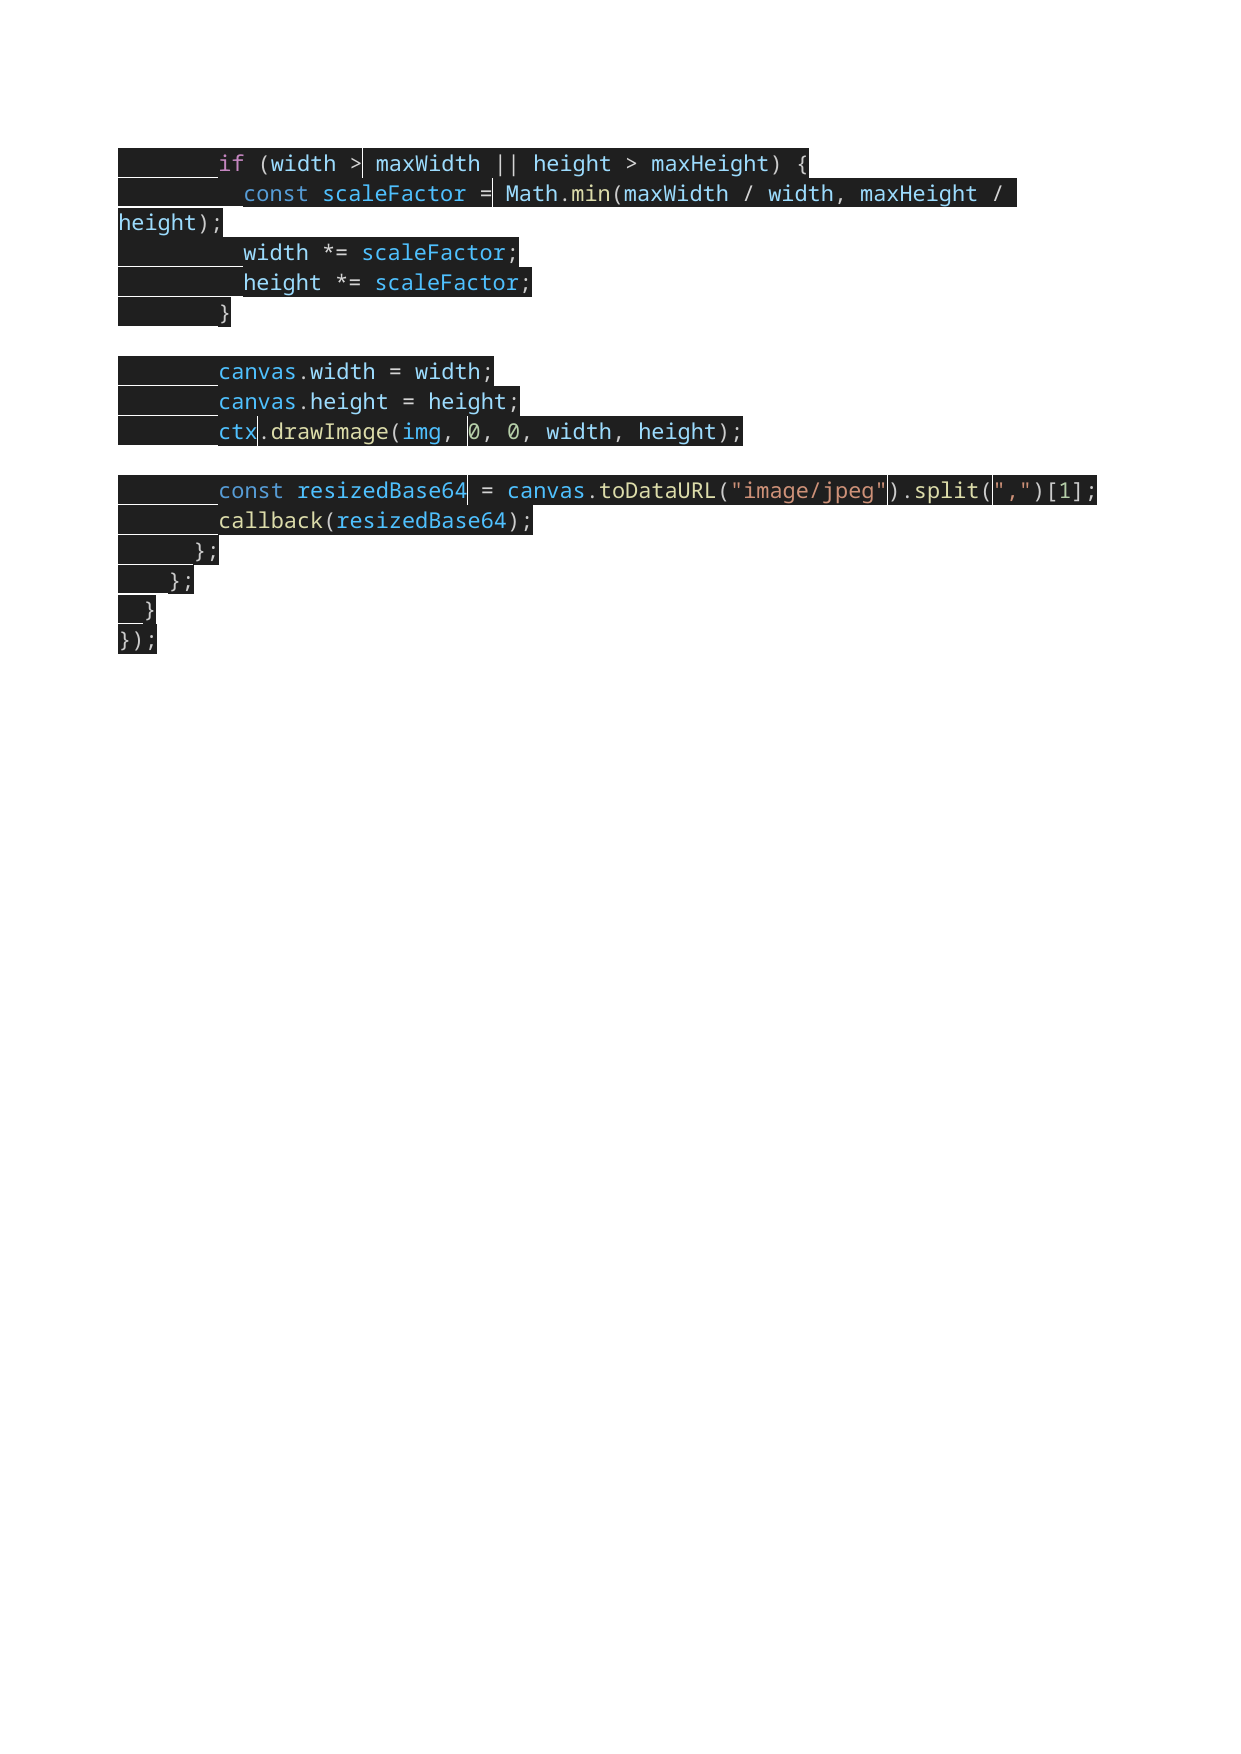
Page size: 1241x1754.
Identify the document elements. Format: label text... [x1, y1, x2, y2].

text if (width > maxWidth || height > maxHeight) { [118, 148, 1122, 178]
text canvas.height = height; [118, 386, 1122, 416]
text const resizedBase64 = canvas.toDataURL("image/jpeg").split(",")[1]; [118, 475, 1122, 505]
text } [118, 594, 1122, 624]
text const scaleFactor = Math.min(maxWidth / width, maxHeight / height); [118, 178, 1122, 237]
text } [118, 297, 1122, 327]
text height *= scaleFactor; [118, 267, 1122, 297]
text }; [118, 565, 1122, 594]
text width *= scaleFactor; [118, 237, 1122, 267]
text }); [118, 624, 1122, 654]
text ctx.drawImage(img, 0, 0, width, height); [118, 416, 1122, 446]
text callback(resizedBase64); [118, 505, 1122, 535]
text canvas.width = width; [118, 356, 1122, 386]
text }; [118, 535, 1122, 565]
